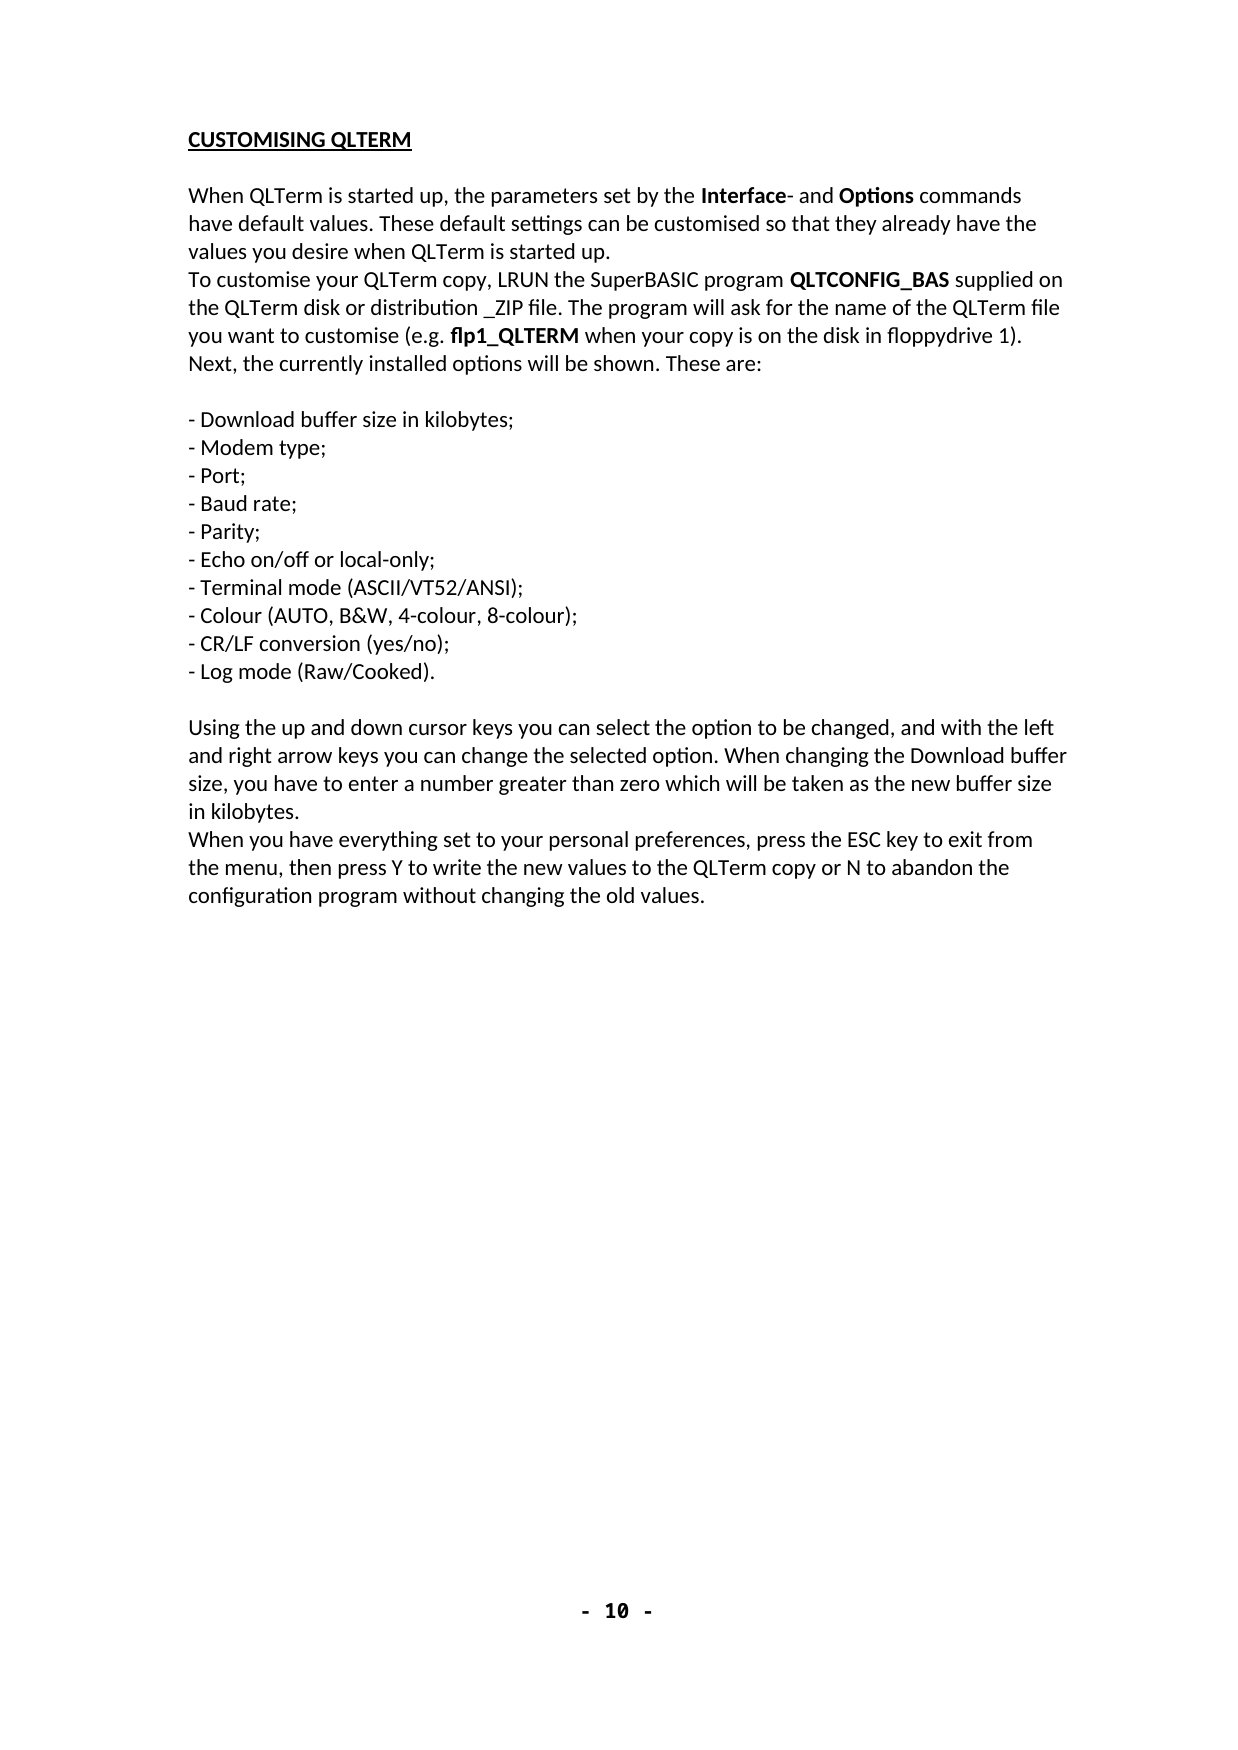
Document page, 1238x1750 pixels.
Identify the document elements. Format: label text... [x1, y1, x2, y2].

text CUSTOMISING QLTERM [188, 125, 1070, 153]
text - Modem type; [188, 433, 1070, 461]
text - Terminal mode (ASCII/VT52/ANSI); [188, 573, 1070, 601]
text - Log mode (Raw/Cooked). [188, 657, 1070, 685]
text - Port; [188, 461, 1070, 489]
text To customise your QLTerm copy, LRUN the SuperBASIC program QLTCONFIG_BAS supplied on the QLTerm disk or distribution _ZIP file. The program will ask for the name of the QLTerm file you want to customise (e.g. flp1_QLTERM when your copy is on the disk in floppydrive 1). [188, 265, 1070, 349]
text When QLTerm is started up, the parameters set by the Interface- and Options commands have default values. These default settings can be customised so that they already have the values you desire when QLTerm is started up. [188, 181, 1070, 265]
text When you have everything set to your personal preferences, press the ESC key to exit from the menu, then press Y to write the new values to the QLTerm copy or N to abandon the configuration program without changing the old values. [188, 826, 1070, 909]
text Using the up and down cursor keys you can select the option to be changed, and with the left and right arrow keys you can change the selected option. When changing the Download buffer size, you have to enter a number greater than zero which will be taken as the new buffer size in kilobytes. [188, 713, 1070, 826]
text - Baud rate; [188, 489, 1070, 517]
text - Download buffer size in kilobytes; [188, 405, 1070, 433]
text - Echo on/off or local-only; [188, 545, 1070, 573]
text - Parity; [188, 517, 1070, 545]
text - Colour (AUTO, B&W, 4-colour, 8-colour); [188, 601, 1070, 629]
text Next, the currently installed options will be shown. These are: [188, 349, 1070, 377]
text - CR/LF conversion (yes/no); [188, 629, 1070, 657]
